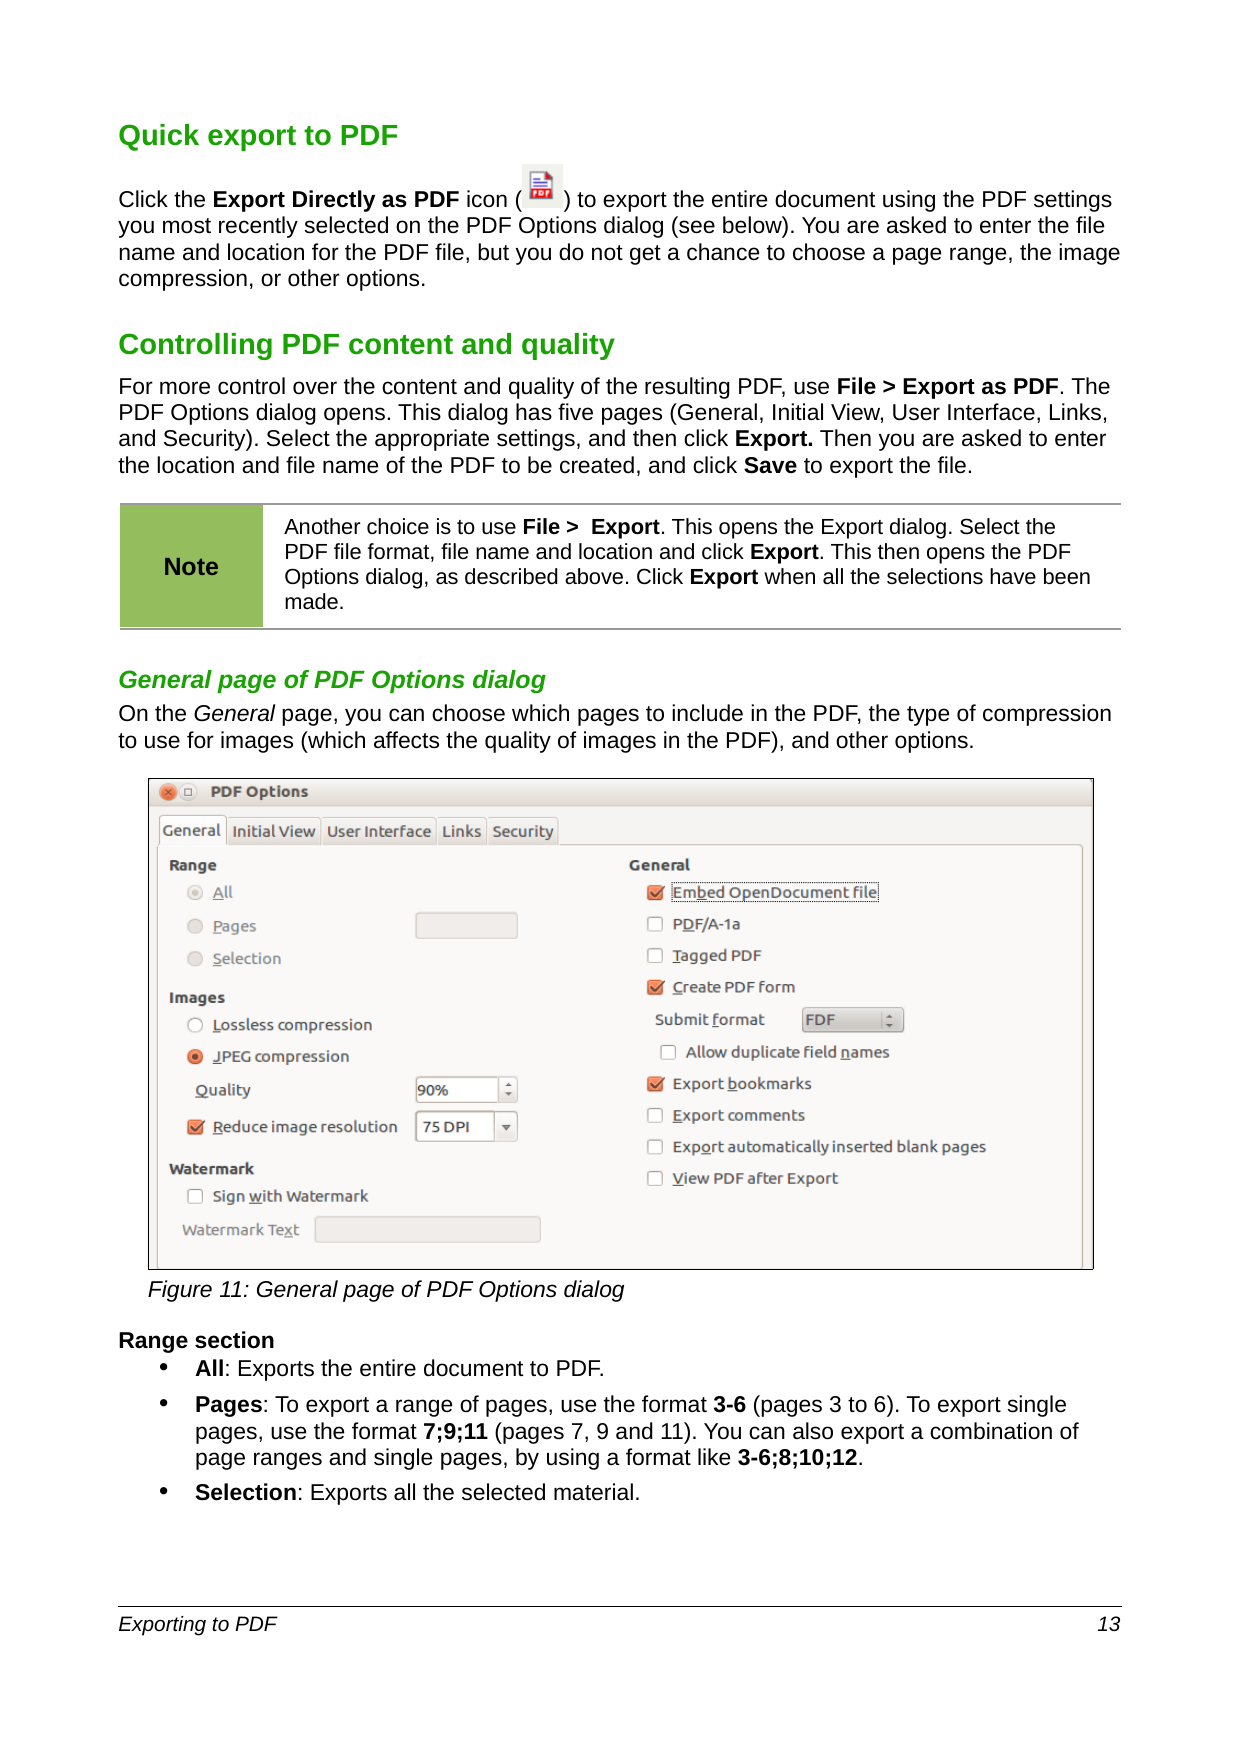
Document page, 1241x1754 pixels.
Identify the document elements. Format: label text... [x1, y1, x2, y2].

text For more control over the content and quality of the resulting PDF, use File > Export as PDF. The PDF Options dialog opens. This dialog has five pages (General, Initial View, User Interface, Links, and Security). Select the appropriate settings, and then click Export. Then you are asked to enter the location and file name of the PDF to be created, and click Save to export the file. [118, 373, 1122, 478]
text Click the Export Directly as PDF icon () to export the entire document using the PDF settings you most recently selected on the PDF Options dialog (see below). You are asked to enter the file name and location for the PDF file, but you do not get a chance to choose a page range, the image compression, or other options. [118, 164, 1122, 291]
picture [521, 164, 564, 208]
subtitle Controlling PDF content and quality [118, 327, 1122, 360]
text Range section [118, 1327, 1122, 1353]
list All: Exports the entire document to PDF. [156, 1353, 1122, 1383]
table_header Note [120, 505, 263, 627]
list Selection: Exports all the selected material. [156, 1477, 1122, 1506]
subtitle Quick export to PDF [118, 118, 1122, 152]
picture [149, 779, 1093, 1269]
text On the General page, you can choose which pages to include in the PDF, the type of compression to use for images (which affects the quality of images in the PDF), and other options. [118, 700, 1122, 753]
list Pages: To export a range of pages, use the format 3-6 (pages 3 to 6). To export single pages, use the format 7;9;11 (pages 7, 9 and 11). You can also export a combination of page ranges and single pages, by using a format like 3-6;8;10;12. [156, 1389, 1122, 1471]
text Figure 11: General page of PDF Options dialog [148, 1276, 1093, 1302]
subtitle General page of PDF Options dialog [118, 665, 1122, 694]
table_header Another choice is to use File > Export. This opens the Export dialog. Select the PDF file format, file name and location and click Export. This then opens the PDF Options dialog, as described above. Click Export when all the selections have been made. [263, 505, 1121, 627]
